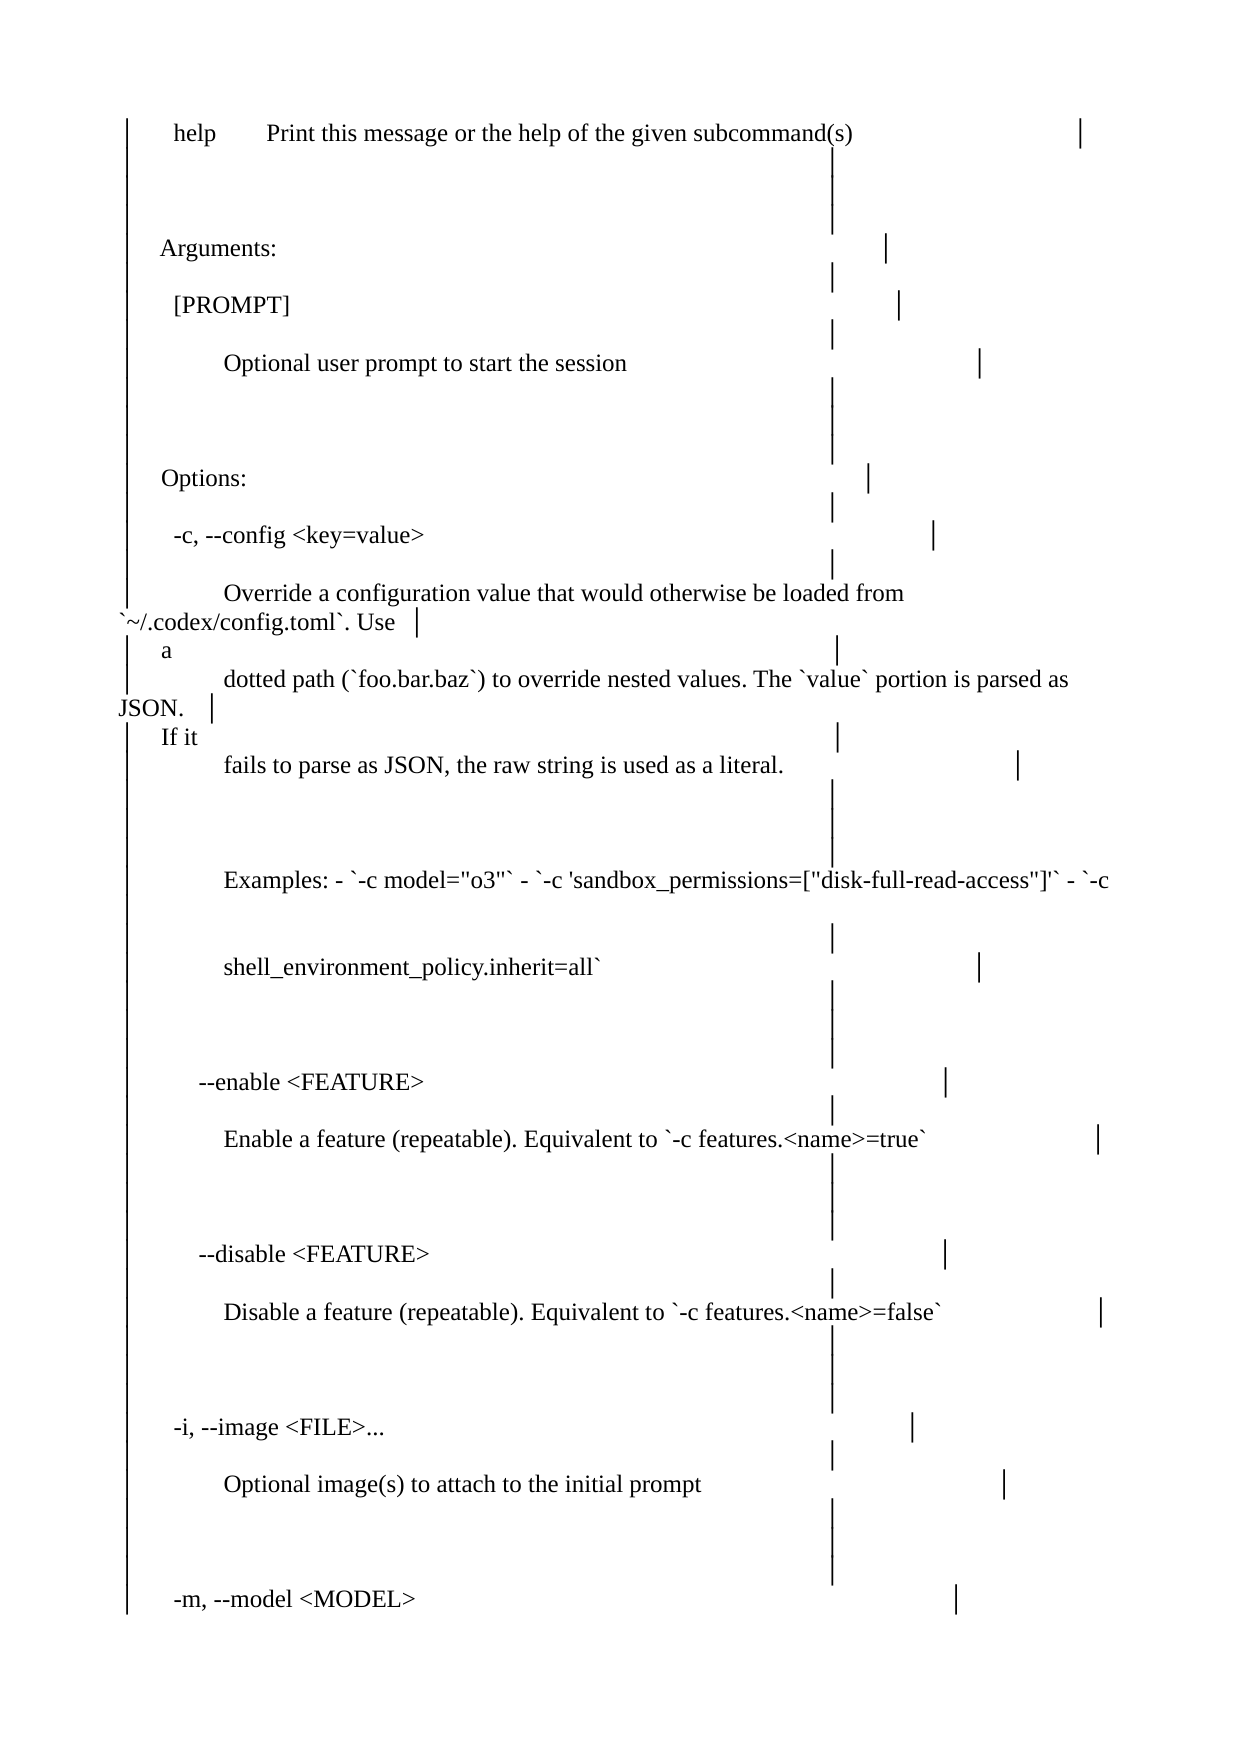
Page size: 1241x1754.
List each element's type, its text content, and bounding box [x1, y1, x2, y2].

text │ │ [833, 1527, 1122, 1556]
text │ │ [128, 1527, 831, 1556]
text │ --disable <FEATURE> │ [128, 1239, 944, 1268]
text │ │ [833, 1498, 1122, 1527]
text │ a │ [838, 636, 1122, 664]
text │ │ [118, 262, 126, 291]
text │ │ [128, 1211, 831, 1239]
text │ │ [128, 549, 831, 578]
text │ │ [118, 1153, 126, 1182]
text │ Enable a feature (repeatable). Equivalent to `-c features.<name>=true` │ [128, 1124, 1097, 1153]
text │ a │ [128, 636, 836, 664]
text │ │ [118, 1441, 126, 1469]
text │ [PROMPT] │ [128, 291, 898, 319]
text │ │ [118, 1038, 126, 1067]
text │ │ [128, 1153, 831, 1182]
text │ -m, --model <MODEL> │ [128, 1584, 955, 1613]
text │ │ [118, 147, 126, 176]
text │ dotted path (`foo.bar.baz`) to override nested values. The `value` portion is parsed as JSON. │ [118, 664, 1122, 722]
text │ -m, --model <MODEL> │ [957, 1584, 1122, 1613]
text │ │ [118, 1556, 126, 1584]
text │ │ [118, 1211, 126, 1239]
text │ │ [118, 808, 126, 837]
text │ │ [833, 837, 1122, 866]
text │ │ [128, 147, 831, 176]
text │ │ [833, 808, 1122, 837]
text │ │ [833, 1383, 1122, 1412]
text │ │ [833, 147, 1122, 176]
text │ │ [128, 176, 831, 204]
text │ │ [833, 923, 1122, 952]
text │ Options: │ [128, 463, 867, 492]
text │ │ [833, 434, 1122, 463]
text │ │ [833, 1096, 1122, 1124]
text │ │ [128, 1354, 831, 1383]
text │ │ [128, 1383, 831, 1412]
text │ │ [118, 492, 126, 521]
text │ If it │ [118, 722, 126, 751]
text │ │ [833, 1009, 1122, 1038]
text │ │ [118, 923, 126, 952]
text │ │ [833, 406, 1122, 434]
text │ │ [118, 176, 126, 204]
text │ [PROMPT] │ [900, 291, 1122, 319]
text │ │ [128, 981, 831, 1009]
text │ Arguments: │ [887, 233, 1122, 262]
text │ │ [128, 204, 831, 233]
text │ │ [833, 319, 1122, 348]
text │ │ [128, 1182, 831, 1211]
text │ │ [118, 319, 126, 348]
text │ Optional user prompt to start the session │ [128, 348, 978, 377]
text │ fails to parse as JSON, the raw string is used as a literal. │ [1019, 751, 1122, 779]
text │ -i, --image <FILE>... │ [913, 1412, 1122, 1441]
text │ Options: │ [869, 463, 1122, 492]
text │ │ [118, 837, 126, 866]
text │ -c, --config <key=value> │ [934, 521, 1122, 549]
text │ │ [128, 319, 831, 348]
text │ │ [833, 779, 1122, 808]
text │ │ [118, 1009, 126, 1038]
text │ If it │ [838, 722, 1122, 751]
text │ Arguments: │ [128, 233, 885, 262]
text │ │ [128, 1009, 831, 1038]
text │ Optional image(s) to attach to the initial prompt │ [128, 1469, 1003, 1498]
text │ │ [128, 779, 831, 808]
text │ │ [128, 262, 831, 291]
text │ --enable <FEATURE> │ [946, 1067, 1122, 1096]
text │ │ [118, 1383, 126, 1412]
text │ │ [118, 204, 126, 233]
text │ │ [118, 1096, 126, 1124]
text │ If it │ [128, 722, 836, 751]
text │ │ [118, 377, 126, 406]
text │ │ [128, 808, 831, 837]
text │ │ [833, 1326, 1122, 1354]
text │ │ [128, 1441, 831, 1469]
text │ │ [833, 377, 1122, 406]
text │ fails to parse as JSON, the raw string is used as a literal. │ [128, 751, 1017, 779]
text │ │ [128, 1326, 831, 1354]
text │ │ [128, 1038, 831, 1067]
text │ │ [118, 406, 126, 434]
text │ │ [833, 1153, 1122, 1182]
text │ │ [833, 204, 1122, 233]
text │ Optional image(s) to attach to the initial prompt │ [1005, 1469, 1122, 1498]
text │ │ [833, 176, 1122, 204]
text │ │ [128, 1498, 831, 1527]
text │ │ [833, 262, 1122, 291]
text │ │ [128, 492, 831, 521]
text │ │ [128, 406, 831, 434]
text │ │ [118, 434, 126, 463]
text │ │ [833, 1354, 1122, 1383]
text │ │ [833, 1182, 1122, 1211]
text │ │ [118, 981, 126, 1009]
text │ │ [128, 1556, 831, 1584]
text │ │ [833, 549, 1122, 578]
text │ │ [128, 1268, 831, 1297]
text │ Override a configuration value that would otherwise be loaded from `~/.codex/config.toml`. Use │ [118, 578, 1122, 636]
text │ │ [128, 434, 831, 463]
text │ │ [118, 1354, 126, 1383]
text │ Examples: - `-c model="o3"` - `-c 'sandbox_permissions=["disk-full-read-access"]'` - `-c │ [128, 866, 1122, 923]
text │ Disable a feature (repeatable). Equivalent to `-c features.<name>=false` │ [128, 1297, 1100, 1326]
text │ --enable <FEATURE> │ [128, 1067, 944, 1096]
text │ Optional user prompt to start the session │ [980, 348, 1122, 377]
text │ │ [833, 1268, 1122, 1297]
text │ │ [118, 1498, 126, 1527]
text │ a │ [118, 636, 126, 664]
text │ │ [118, 1326, 126, 1354]
text │ │ [118, 779, 126, 808]
text │ │ [118, 549, 126, 578]
text │ --disable <FEATURE> │ [946, 1239, 1122, 1268]
text │ │ [128, 837, 831, 866]
text │ help Print this message or the help of the given subcommand(s) │ [128, 118, 1079, 147]
text │ │ [833, 1441, 1122, 1469]
text │ -c, --config <key=value> │ [128, 521, 932, 549]
text │ shell_environment_policy.inherit=all` │ [128, 952, 978, 981]
text │ │ [833, 1211, 1122, 1239]
text │ │ [118, 1527, 126, 1556]
text │ │ [118, 1182, 126, 1211]
text │ -i, --image <FILE>... │ [128, 1412, 911, 1441]
text │ │ [833, 1556, 1122, 1584]
text │ │ [833, 981, 1122, 1009]
text │ shell_environment_policy.inherit=all` │ [980, 952, 1122, 981]
text │ │ [128, 923, 831, 952]
text │ │ [833, 492, 1122, 521]
text │ │ [128, 377, 831, 406]
text │ │ [833, 1038, 1122, 1067]
text │ │ [118, 1268, 126, 1297]
text │ │ [128, 1096, 831, 1124]
